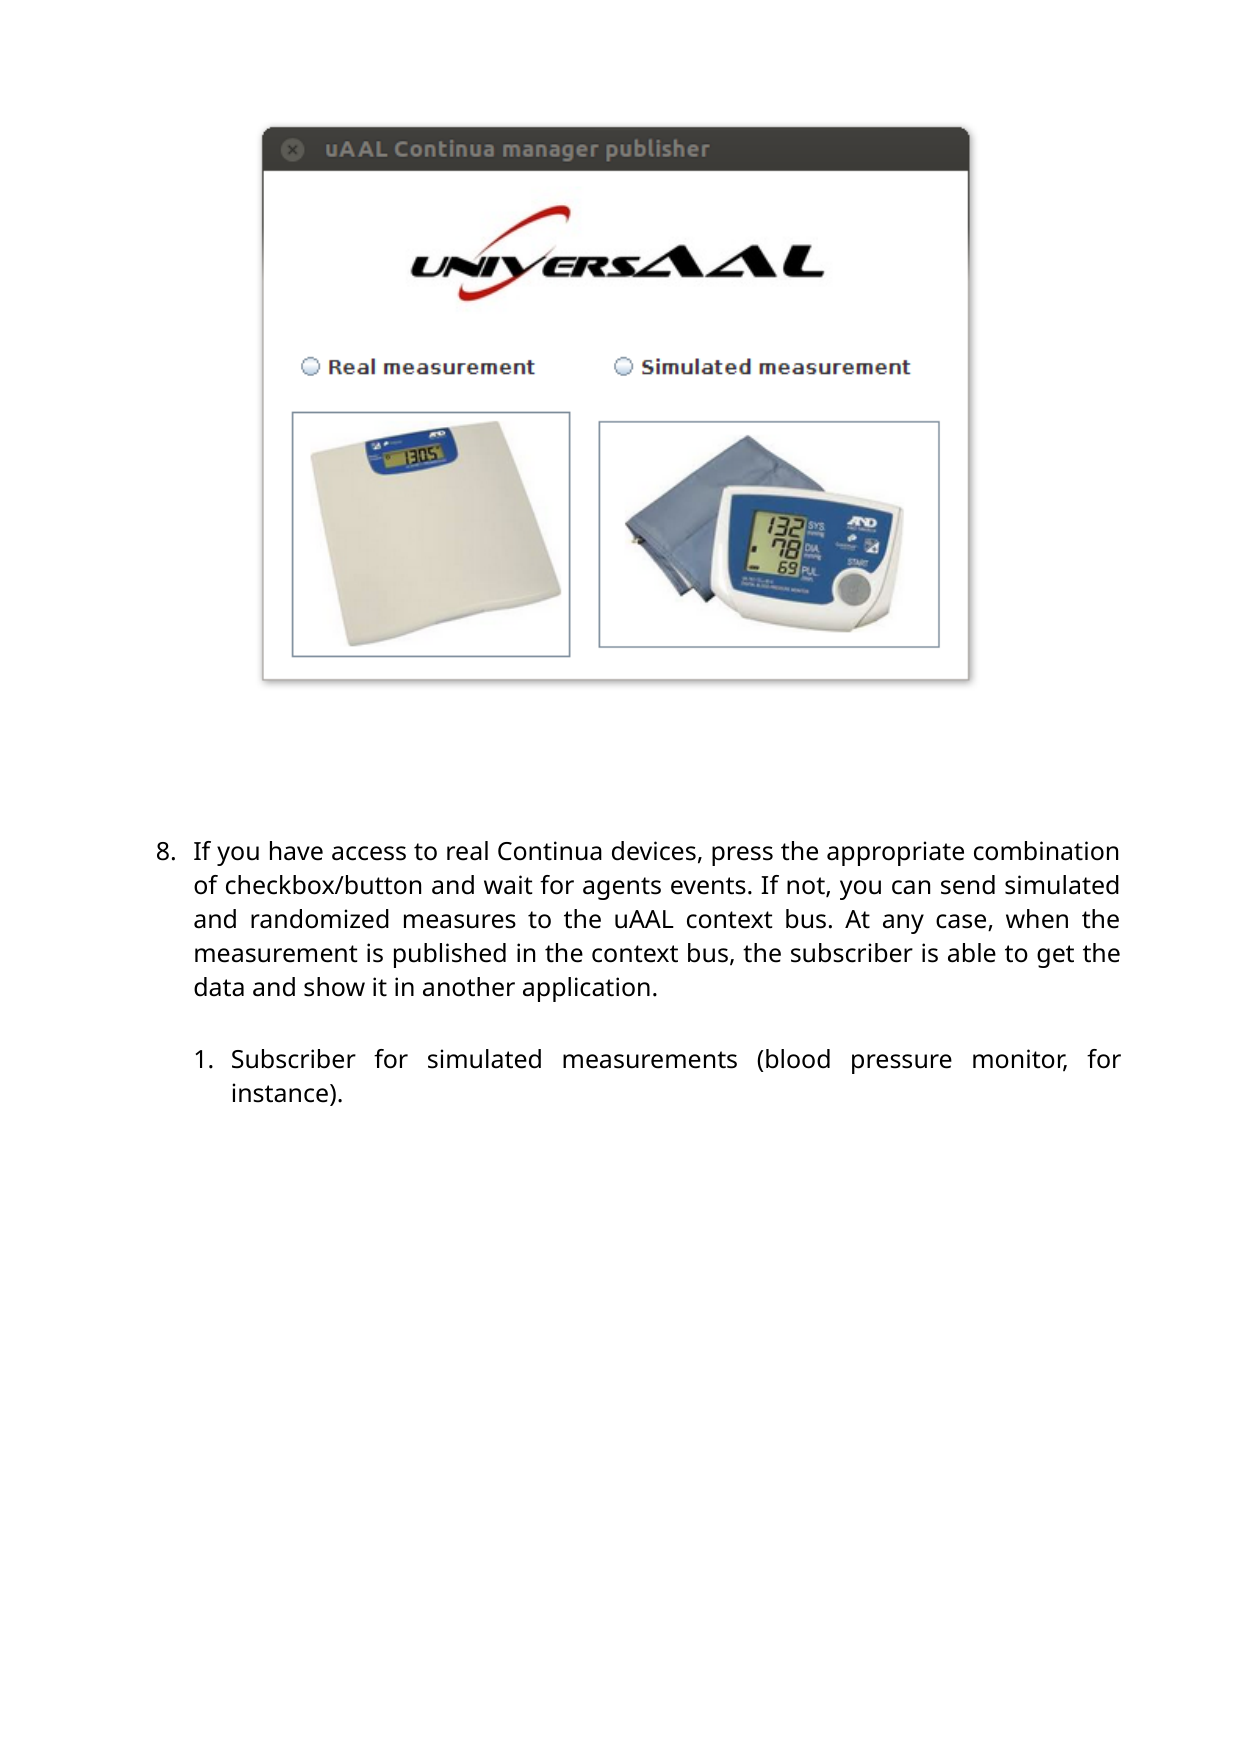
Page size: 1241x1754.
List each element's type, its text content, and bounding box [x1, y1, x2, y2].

subtitle If you have access to real Continua devices, press the appropriate combination of checkbox/button and wait for agents events. If not, you can send simulated and randomized measures to the uAAL context bus. At any case, when the measurement is published in the context bus, the subscriber is able to get the data and show it in another application. [156, 834, 1122, 1004]
picture [253, 118, 987, 695]
subtitle Subscriber for simulated measurements (blood pressure monitor, for instance). [193, 1042, 1122, 1110]
